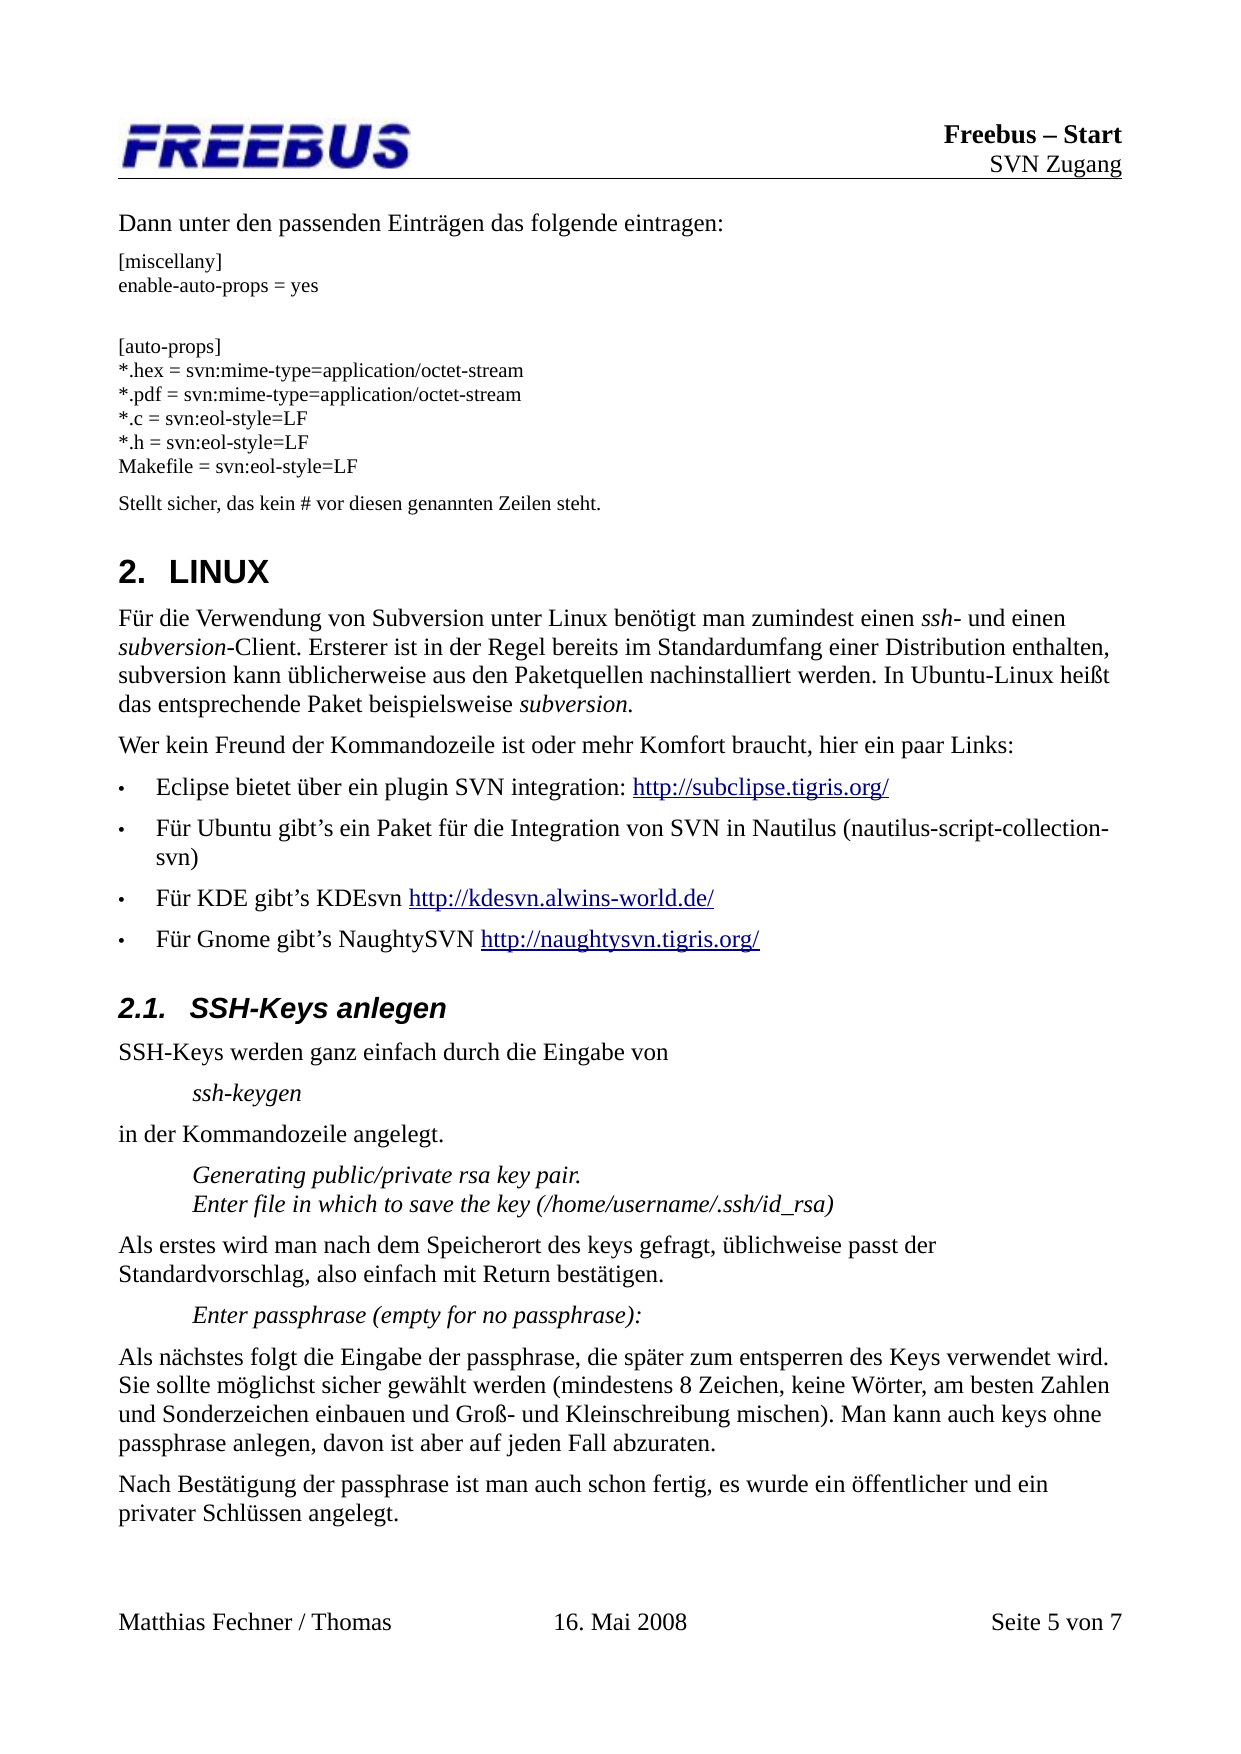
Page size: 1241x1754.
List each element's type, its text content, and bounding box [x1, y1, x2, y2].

text Enter passphrase (empty for no passphrase): [118, 1300, 1122, 1329]
list Für Ubuntu gibt’s ein Paket für die Integration von SVN in Nautilus (nautilus-script-collection-svn) [118, 813, 1122, 871]
picture [118, 118, 411, 172]
text Wer kein Freund der Kommandozeile ist oder mehr Komfort braucht, hier ein paar Links: [118, 731, 1122, 759]
text [auto-props] *.hex = svn:mime-type=application/octet-stream *.pdf = svn:mime-type=application/octet-stream *.c = svn:eol-style=LF *.h = svn:eol-style=LF Makefile = svn:eol-style=LF [118, 333, 1122, 478]
text SSH-Keys werden ganz einfach durch die Eingabe von [118, 1037, 1122, 1065]
list Für KDE gibt’s KDEsvn http://kdesvn.alwins-world.de/ [118, 883, 1122, 912]
text in der Kommandozeile angelegt. [118, 1119, 1122, 1148]
text Enter file in which to save the key (/home/username/.ssh/id_rsa) [118, 1189, 1122, 1218]
subtitle LINUX [118, 552, 1122, 591]
text Für die Verwendung von Subversion unter Linux benötigt man zumindest einen ssh- und einen subversion-Client. Ersterer ist in der Regel bereits im Standardumfang einer Distribution enthalten, subversion kann üblicherweise aus den Paketquellen nachinstalliert werden. In Ubuntu-Linux heißt das entsprechende Paket beispielsweise subversion. [118, 603, 1122, 718]
text Als nächstes folgt die Eingabe der passphrase, die später zum entsperren des Keys verwendet wird. Sie sollte möglichst sicher gewählt werden (mindestens 8 Zeichen, keine Wörter, am besten Zahlen und Sonderzeichen einbauen und Groß- und Kleinschreibung mischen). Man kann auch keys ohne passphrase anlegen, davon ist aber auf jeden Fall abzuraten. [118, 1342, 1122, 1457]
text Als erstes wird man nach dem Speicherort des keys gefragt, üblichweise passt der Standardvorschlag, also einfach mit Return bestätigen. [118, 1230, 1122, 1288]
text Generating public/private rsa key pair. [118, 1160, 1122, 1189]
text [miscellany] enable-auto-props = yes [118, 249, 1122, 321]
list Eclipse bietet über ein plugin SVN integration: http://subclipse.tigris.org/ [118, 772, 1122, 801]
text ssh-keygen [118, 1078, 1122, 1107]
text Stellt sicher, das kein # vor diesen genannten Zeilen steht. [118, 490, 1122, 514]
text Nach Bestätigung der passphrase ist man auch schon fertig, es wurde ein öffentlicher und ein privater Schlüssen angelegt. [118, 1469, 1122, 1527]
subtitle SSH-Keys anlegen [118, 991, 1122, 1024]
text Dann unter den passenden Einträgen das folgende eintragen: [118, 208, 1122, 236]
list Für Gnome gibt’s NaughtySVN http://naughtysvn.tigris.org/ [118, 924, 1122, 953]
